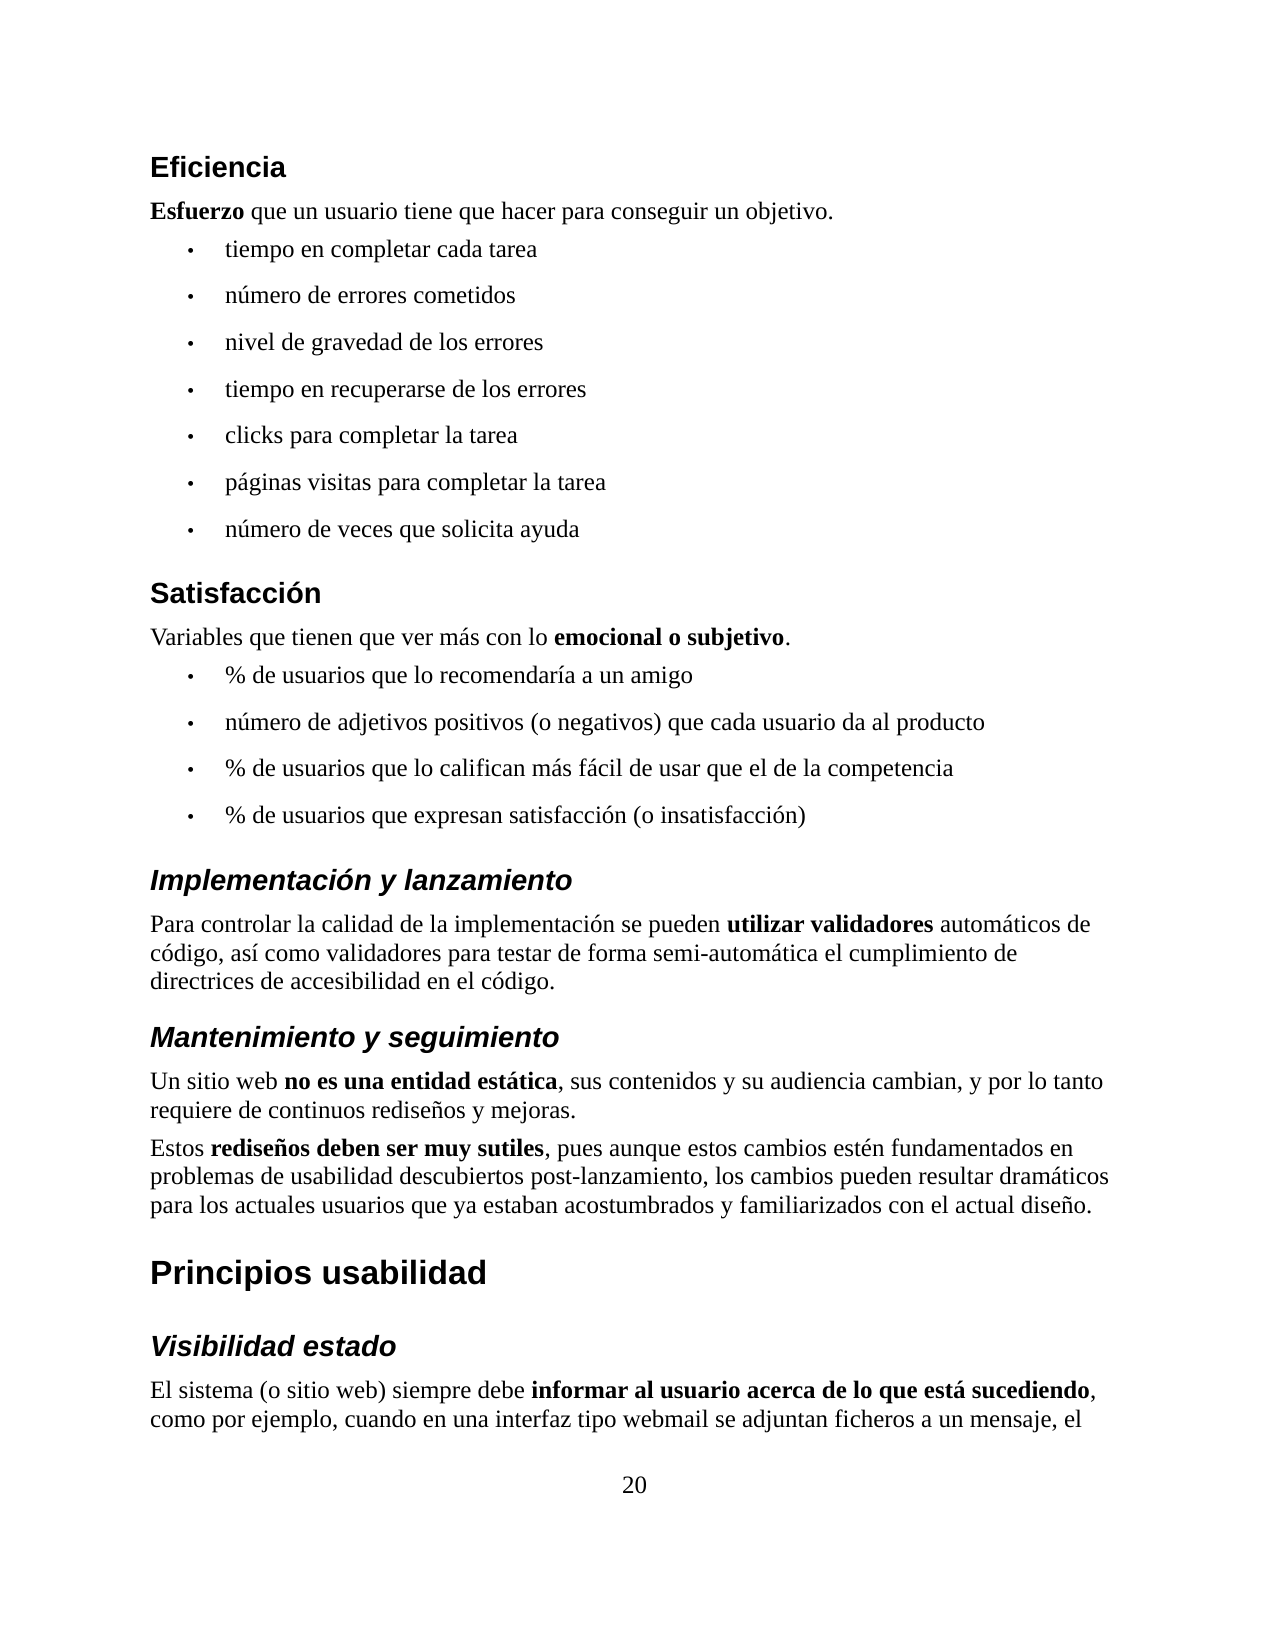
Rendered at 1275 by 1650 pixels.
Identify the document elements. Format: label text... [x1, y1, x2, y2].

subtitle Eficiencia [150, 150, 1125, 183]
text El sistema (o sitio web) siempre debe informar al usuario acerca de lo que está sucediendo, como por ejemplo, cuando en una interfaz tipo webmail se adjuntan ficheros a un mensaje, el [150, 1375, 1125, 1433]
text Estos rediseños deben ser muy sutiles, pues aunque estos cambios estén fundamentados en problemas de usabilidad descubiertos post-lanzamiento, los cambios pueden resultar dramáticos para los actuales usuarios que ya estaban acostumbrados y familiarizados con el actual diseño. [150, 1133, 1125, 1219]
subtitle Principios usabilidad [150, 1253, 1125, 1292]
list nivel de gravedad de los errores [187, 327, 1125, 356]
list páginas visitas para completar la tarea [187, 467, 1125, 496]
list % de usuarios que lo recomendaría a un amigo [187, 660, 1125, 689]
list número de veces que solicita ayuda [187, 514, 1125, 542]
subtitle Implementación y lanzamiento [150, 863, 1125, 896]
list número de adjetivos positivos (o negativos) que cada usuario da al producto [187, 707, 1125, 736]
text Para controlar la calidad de la implementación se pueden utilizar validadores automáticos de código, así como validadores para testar de forma semi-automática el cumplimiento de directrices de accesibilidad en el código. [150, 909, 1125, 995]
list clicks para completar la tarea [187, 420, 1125, 449]
subtitle Satisfacción [150, 576, 1125, 610]
text Variables que tienen que ver más con lo emocional o subjetivo. [150, 622, 1125, 651]
list tiempo en completar cada tarea [187, 234, 1125, 262]
text Un sitio web no es una entidad estática, sus contenidos y su audiencia cambian, y por lo tanto requiere de continuos rediseños y mejoras. [150, 1066, 1125, 1124]
list % de usuarios que expresan satisfacción (o insatisfacción) [187, 800, 1125, 829]
list tiempo en recuperarse de los errores [187, 374, 1125, 402]
list % de usuarios que lo califican más fácil de usar que el de la competencia [187, 753, 1125, 782]
text Esfuerzo que un usuario tiene que hacer para conseguir un objetivo. [150, 196, 1125, 225]
subtitle Visibilidad estado [150, 1329, 1125, 1363]
list número de errores cometidos [187, 280, 1125, 309]
subtitle Mantenimiento y seguimiento [150, 1020, 1125, 1054]
